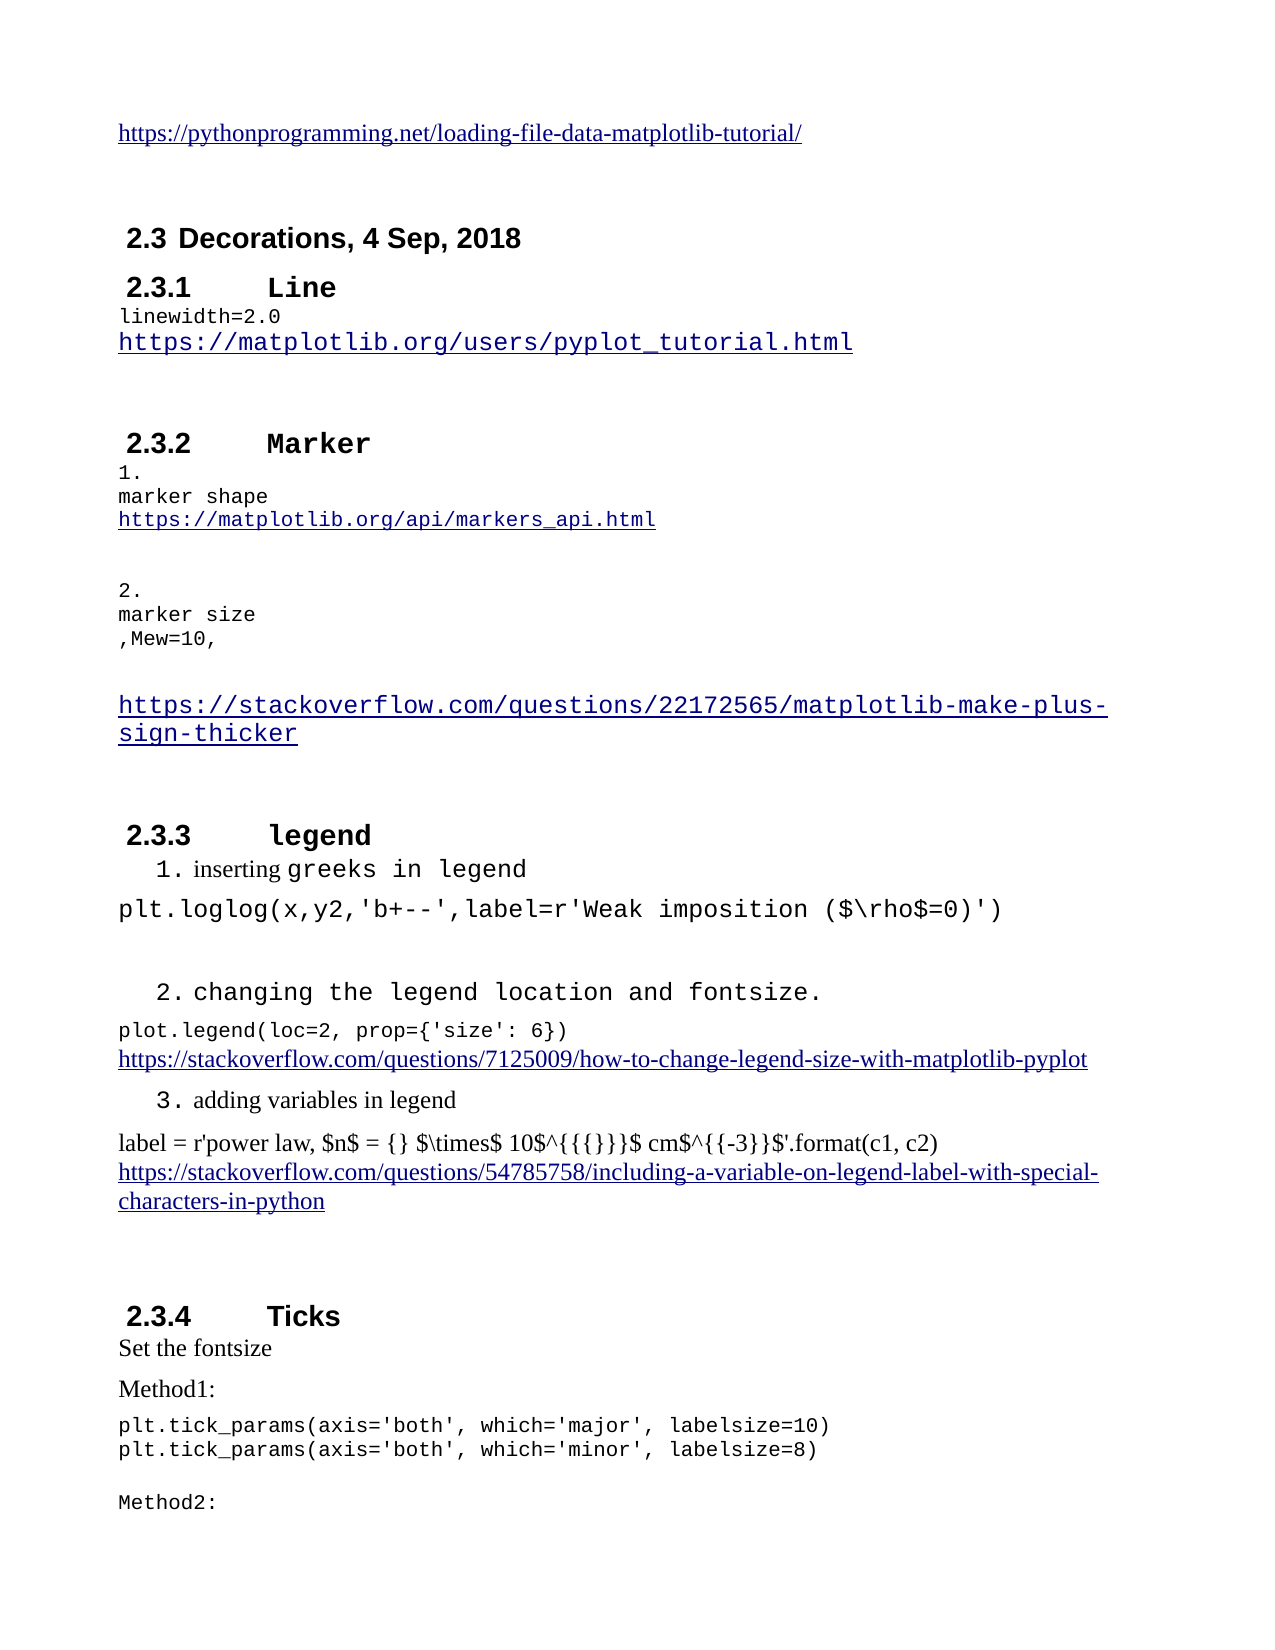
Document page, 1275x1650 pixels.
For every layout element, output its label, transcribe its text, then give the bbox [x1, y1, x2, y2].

text linewidth=2.0 [118, 306, 1157, 329]
subtitle Decorations, 4 Sep, 2018 [118, 221, 1157, 255]
text Set the fontsize [118, 1333, 1157, 1361]
text label = r'power law, $n$ = {} $\times$ 10$^{{{}}}$ cm$^{{-3}}$'.format(c1, c2) [118, 1128, 1157, 1157]
text marker size [118, 604, 1157, 628]
list inserting greeks in legend [156, 854, 1157, 884]
text ,Mew=10, [118, 628, 1157, 651]
subtitle Ticks [118, 1299, 1157, 1333]
text https://stackoverflow.com/questions/54785758/including-a-variable-on-legend-label-with-special-characters-in-python [118, 1157, 1157, 1214]
text plt.tick_params(axis='both', which='minor', labelsize=8) [118, 1439, 1157, 1462]
text 1. [118, 462, 1157, 486]
text plot.legend(loc=2, prop={'size': 6}) [118, 1020, 1157, 1044]
subtitle Line [118, 269, 1157, 306]
list changing the legend location and fontsize. [156, 979, 1157, 1007]
text https://stackoverflow.com/questions/22172565/matplotlib-make-plus-sign-thicker [118, 693, 1157, 749]
text plt.loglog(x,y2,'b+--',label=r'Weak imposition ($\rho$=0)') [118, 897, 1157, 925]
text https://stackoverflow.com/questions/7125009/how-to-change-legend-size-with-matplotlib-pyplot [118, 1044, 1157, 1072]
text 2. [118, 580, 1157, 604]
text Method2: [118, 1492, 1157, 1516]
text https://matplotlib.org/users/pyplot_tutorial.html [118, 329, 1157, 358]
text plt.tick_params(axis='both', which='major', labelsize=10) [118, 1415, 1157, 1439]
subtitle Marker [118, 426, 1157, 462]
text Method1: [118, 1374, 1157, 1403]
list adding variables in legend [156, 1085, 1157, 1116]
text marker shape [118, 486, 1157, 509]
text https://matplotlib.org/api/markers_api.html [118, 509, 1157, 533]
text https://pythonprogramming.net/loading-file-data-matplotlib-tutorial/ [118, 118, 1157, 147]
subtitle legend [118, 818, 1157, 854]
